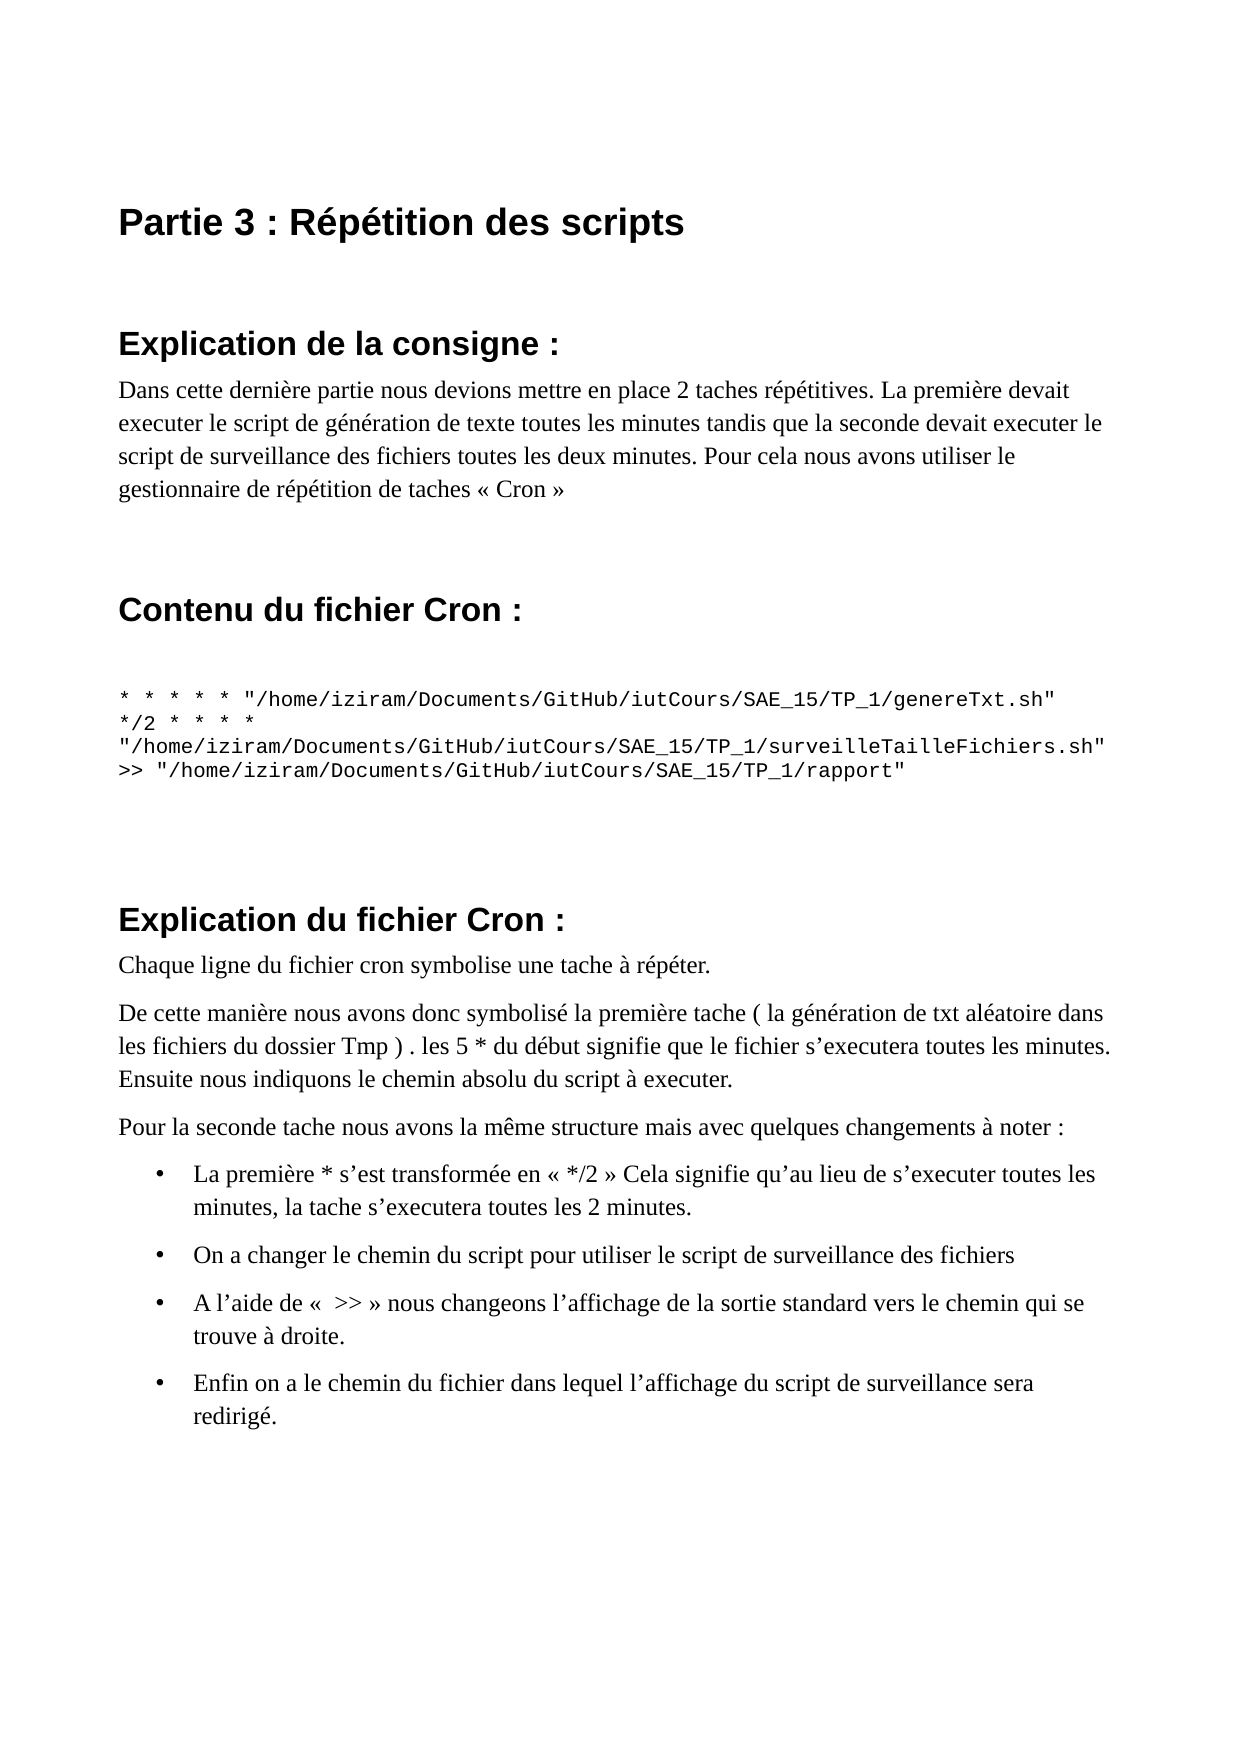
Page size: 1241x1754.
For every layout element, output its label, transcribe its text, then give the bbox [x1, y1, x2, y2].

subtitle Explication du fichier Cron : [118, 899, 1122, 938]
list Enfin on a le chemin du fichier dans lequel l’affichage du script de surveillance sera redirigé. [156, 1368, 1122, 1430]
list On a changer le chemin du script pour utiliser le script de surveillance des fichiers [156, 1240, 1122, 1269]
text */2 * * * * "/home/iziram/Documents/GitHub/iutCours/SAE_15/TP_1/surveilleTailleFichiers.sh" >> "/home/iziram/Documents/GitHub/iutCours/SAE_15/TP_1/rapport" [118, 712, 1122, 783]
text Pour la seconde tache nous avons la même structure mais avec quelques changements à noter : [118, 1112, 1122, 1141]
text Dans cette dernière partie nous devions mettre en place 2 taches répétitives. La première devait executer le script de génération de texte toutes les minutes tandis que la seconde devait executer le script de surveillance des fichiers toutes les deux minutes. Pour cela nous avons utiliser le gestionnaire de répétition de taches « Cron » [118, 375, 1122, 503]
text De cette manière nous avons donc symbolisé la première tache ( la génération de txt aléatoire dans les fichiers du dossier Tmp ) . les 5 * du début signifie que le fichier s’executera toutes les minutes. Ensuite nous indiquons le chemin absolu du script à executer. [118, 998, 1122, 1093]
text * * * * * "/home/iziram/Documents/GitHub/iutCours/SAE_15/TP_1/genereTxt.sh" [118, 689, 1122, 712]
list A l’aide de « >> » nous changeons l’affichage de la sortie standard vers le chemin qui se trouve à droite. [156, 1288, 1122, 1349]
list La première * s’est transformée en « */2 » Cela signifie qu’au lieu de s’executer toutes les minutes, la tache s’executera toutes les 2 minutes. [156, 1159, 1122, 1221]
subtitle Explication de la consigne : [118, 324, 1122, 362]
subtitle Partie 3 : Répétition des scripts [118, 199, 1122, 243]
text Chaque ligne du fichier cron symbolise une tache à répéter. [118, 951, 1122, 979]
subtitle Contenu du fichier Cron : [118, 590, 1122, 629]
